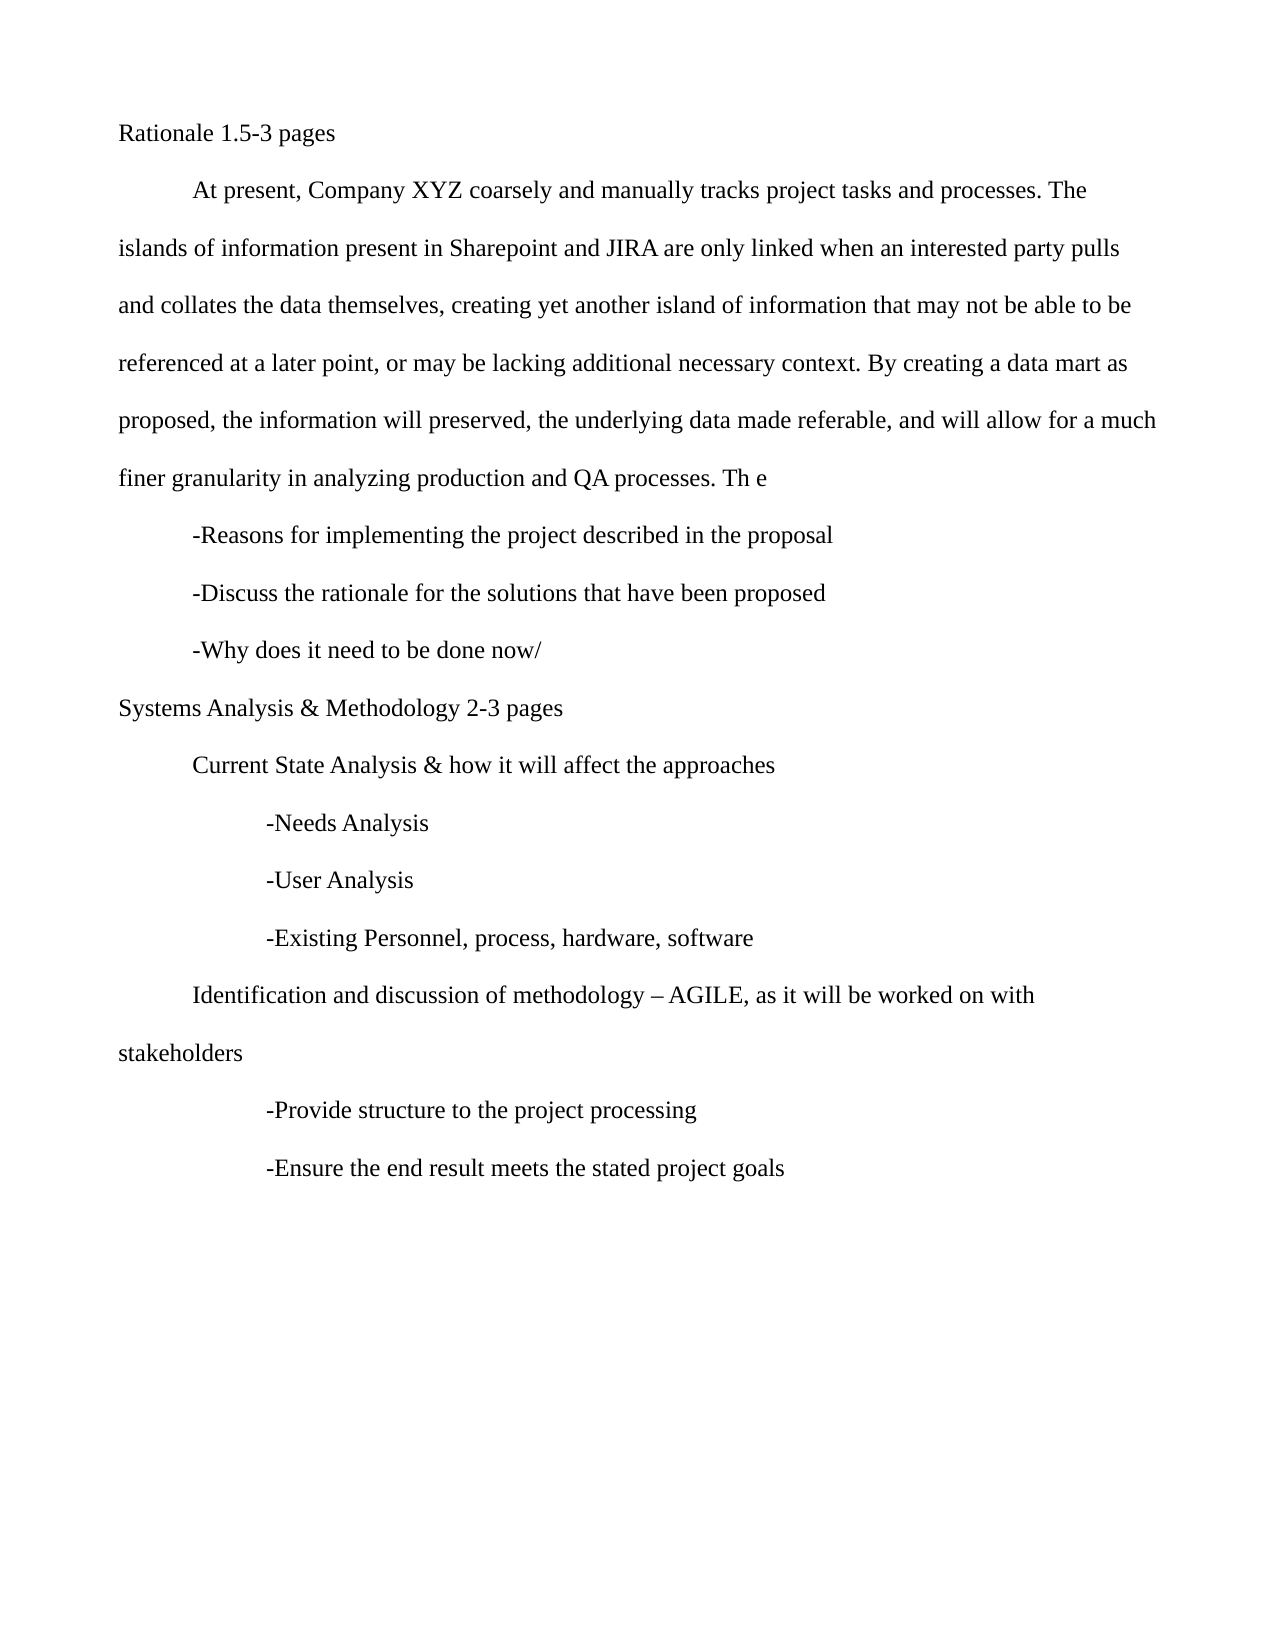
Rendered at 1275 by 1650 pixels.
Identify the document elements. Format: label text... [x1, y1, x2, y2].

text -Discuss the rationale for the solutions that have been proposed [118, 578, 1157, 607]
text Identification and discussion of methodology – AGILE, as it will be worked on with stakeholders [118, 981, 1157, 1067]
text -Needs Analysis [118, 808, 1157, 837]
text -Existing Personnel, process, hardware, software [118, 923, 1157, 952]
text Current State Analysis & how it will affect the approaches [118, 751, 1157, 779]
text Rationale 1.5-3 pages [118, 118, 1157, 147]
text -Provide structure to the project processing [118, 1096, 1157, 1124]
text -Ensure the end result meets the stated project goals [118, 1153, 1157, 1182]
text -Reasons for implementing the project described in the proposal [118, 521, 1157, 549]
text -User Analysis [118, 866, 1157, 894]
text -Why does it need to be done now/ [118, 636, 1157, 664]
text At present, Company XYZ coarsely and manually tracks project tasks and processes. The islands of information present in Sharepoint and JIRA are only linked when an interested party pulls and collates the data themselves, creating yet another island of information that may not be able to be referenced at a later point, or may be lacking additional necessary context. By creating a data mart as proposed, the information will preserved, the underlying data made referable, and will allow for a much finer granularity in analyzing production and QA processes. Th e [118, 176, 1157, 492]
text Systems Analysis & Methodology 2-3 pages [118, 693, 1157, 722]
